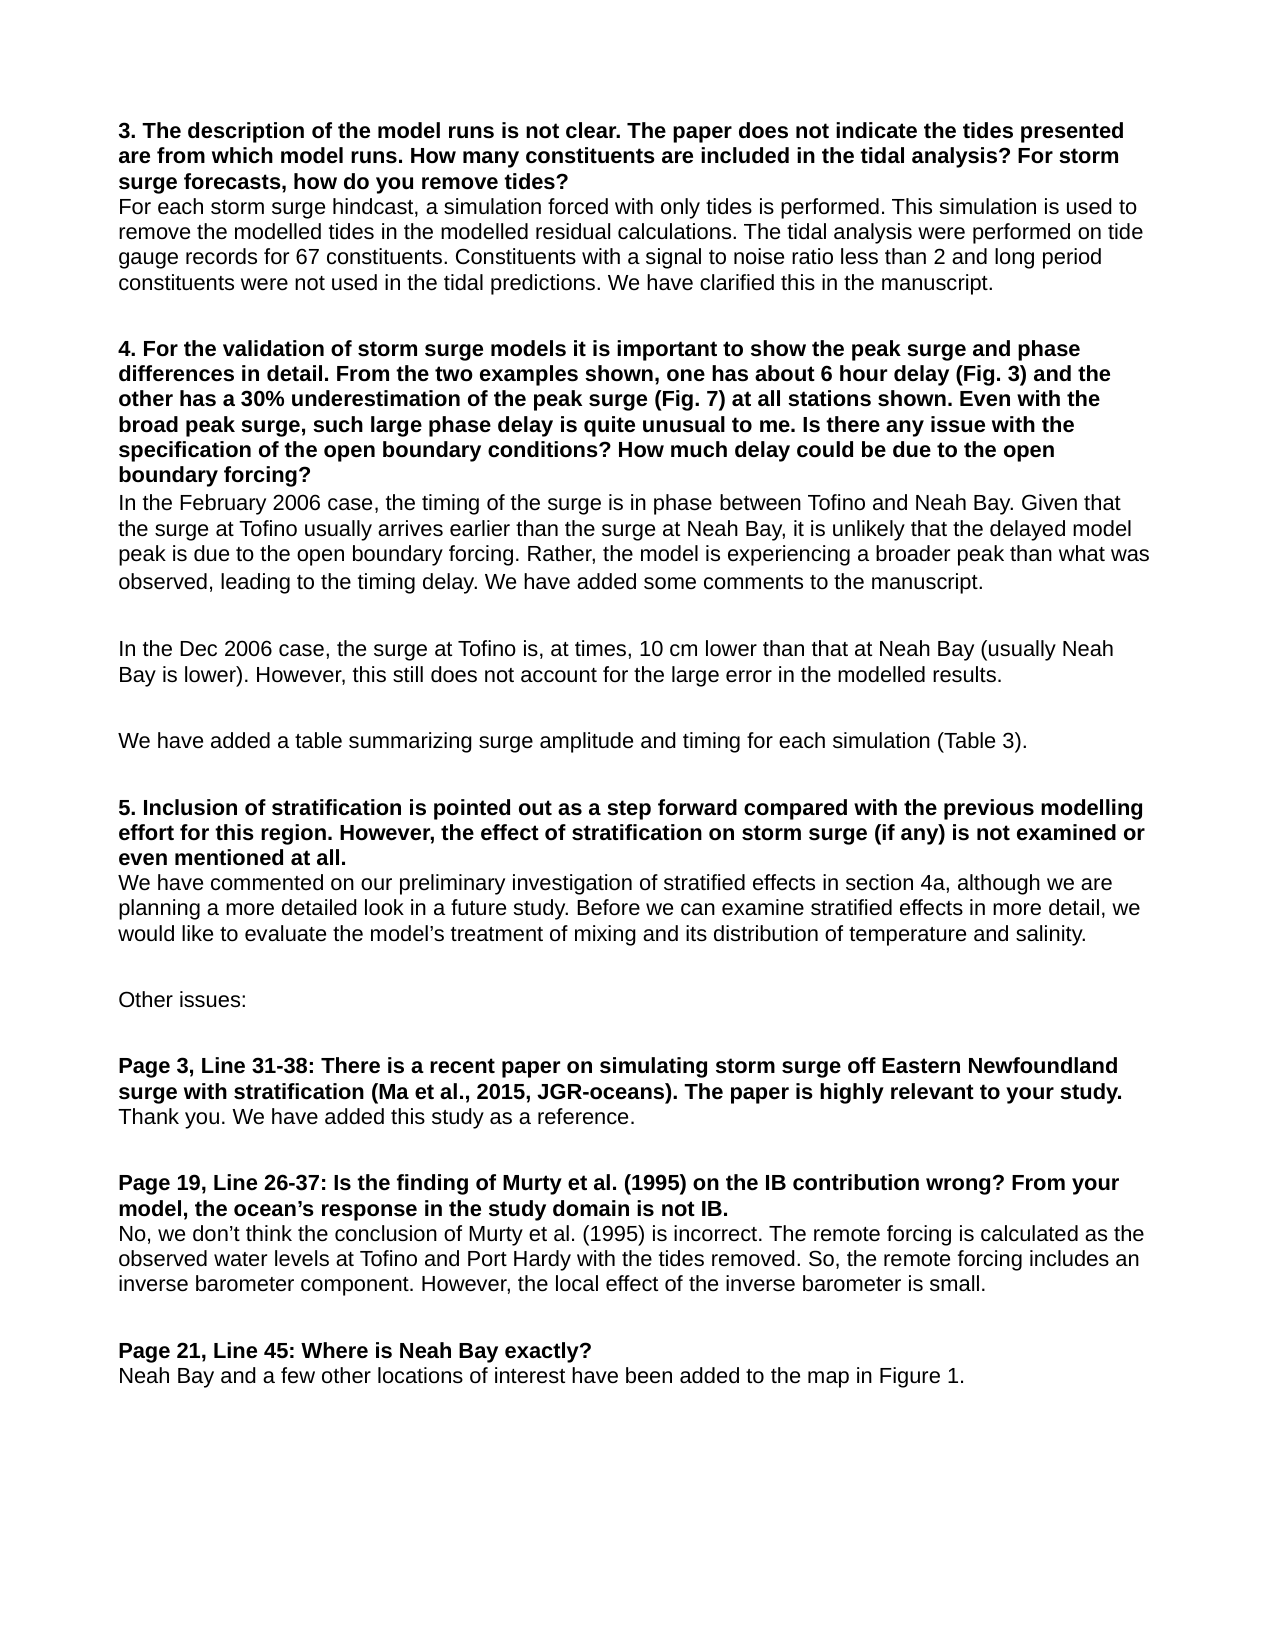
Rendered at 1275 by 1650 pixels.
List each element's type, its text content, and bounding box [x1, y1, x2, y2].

text We have commented on our preliminary investigation of stratified effects in section 4a, although we are planning a more detailed look in a future study. Before we can examine stratified effects in more detail, we would like to evaluate the model’s treatment of mixing and its distribution of temperature and salinity. [118, 870, 1157, 946]
text 3. The description of the model runs is not clear. The paper does not indicate the tides presented are from which model runs. How many constituents are included in the tidal analysis? For storm surge forecasts, how do you remove tides? [118, 118, 1157, 194]
text We have added a table summarizing surge amplitude and timing for each simulation (Table 3). [118, 728, 1157, 753]
text 4. For the validation of storm surge models it is important to show the peak surge and phase differences in detail. From the two examples shown, one has about 6 hour delay (Fig. 3) and the other has a 30% underestimation of the peak surge (Fig. 7) at all stations shown. Even with the broad peak surge, such large phase delay is quite unusual to me. Is there any issue with the specification of the open boundary conditions? How much delay could be due to the open boundary forcing? [118, 336, 1157, 487]
text In the February 2006 case, the timing of the surge is in phase between Tofino and Neah Bay. Given that the surge at Tofino usually arrives earlier than the surge at Neah Bay, it is unlikely that the delayed model peak is due to the open boundary forcing. Rather, the model is experiencing a broader peak than what was observed, leading to the timing delay. We have added some comments to the manuscript. [118, 487, 1157, 595]
text Page 21, Line 45: Where is Neah Bay exactly? [118, 1337, 1157, 1363]
text Thank you. We have added this study as a reference. [118, 1104, 1157, 1129]
text Neah Bay and a few other locations of interest have been added to the map in Figure 1. [118, 1363, 1157, 1388]
text Page 3, Line 31-38: There is a recent paper on simulating storm surge off Eastern Newfoundland surge with stratification (Ma et al., 2015, JGR-oceans). The paper is highly relevant to your study. [118, 1053, 1157, 1104]
text No, we don’t think the conclusion of Murty et al. (1995) is incorrect. The remote forcing is calculated as the observed water levels at Tofino and Port Hardy with the tides removed. So, the remote forcing includes an inverse barometer component. However, the local effect of the inverse barometer is small. [118, 1221, 1157, 1296]
text In the Dec 2006 case, the surge at Tofino is, at times, 10 cm lower than that at Neah Bay (usually Neah Bay is lower). However, this still does not account for the large error in the modelled results. [118, 636, 1157, 687]
text For each storm surge hindcast, a simulation forced with only tides is performed. This simulation is used to remove the modelled tides in the modelled residual calculations. The tidal analysis were performed on tide gauge records for 67 constituents. Constituents with a signal to noise ratio less than 2 and long period constituents were not used in the tidal predictions. We have clarified this in the manuscript. [118, 194, 1157, 294]
text 5. Inclusion of stratification is pointed out as a step forward compared with the previous modelling effort for this region. However, the effect of stratification on storm surge (if any) is not examined or even mentioned at all. [118, 794, 1157, 870]
text Other issues: [118, 987, 1157, 1012]
text Page 19, Line 26-37: Is the finding of Murty et al. (1995) on the IB contribution wrong? From your model, the ocean’s response in the study domain is not IB. [118, 1170, 1157, 1221]
